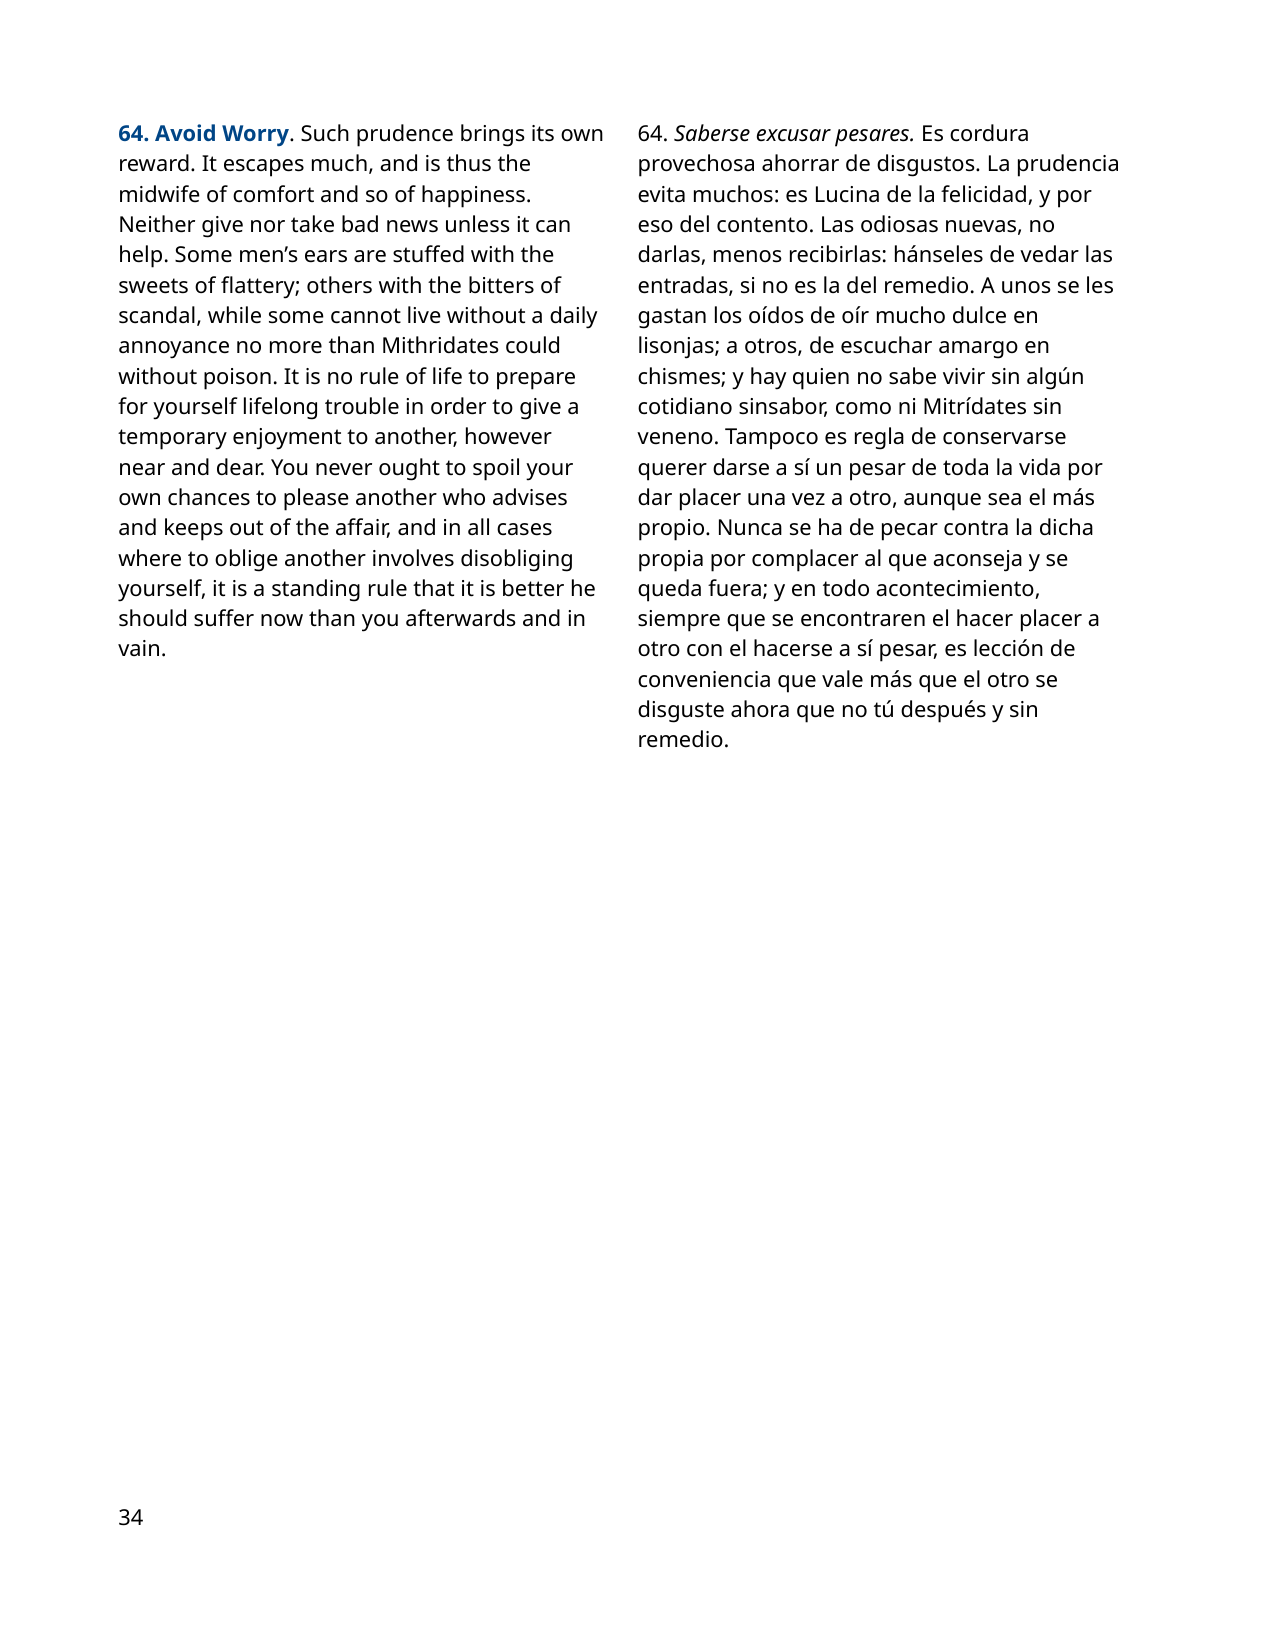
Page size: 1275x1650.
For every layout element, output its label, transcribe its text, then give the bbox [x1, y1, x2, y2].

table_cell 64. Avoid Worry. Such prudence brings its own reward. It escapes much, and is thus the midwife of comfort and so of happiness. Neither give nor take bad news unless it can help. Some men’s ears are stuffed with the sweets of flattery; others with the bitters of scandal, while some cannot live without a daily annoyance no more than Mithridates could without poison. It is no rule of life to prepare for yourself lifelong trouble in order to give a temporary enjoyment to another, however near and dear. You never ought to spoil your own chances to please another who advises and keeps out of the affair, and in all cases where to oblige another involves disobliging yourself, it is a standing rule that it is better he should suffer now than you afterwards and in vain. [118, 118, 637, 815]
table_cell 64. Saberse excusar pesares. Es cordura provechosa ahorrar de disgustos. La prudencia evita muchos: es Lucina de la felicidad, y por eso del contento. Las odiosas nuevas, no darlas, menos recibirlas: hánseles de vedar las entradas, si no es la del remedio. A unos se les gastan los oídos de oír mucho dulce en lisonjas; a otros, de escuchar amargo en chismes; y hay quien no sabe vivir sin algún cotidiano sinsabor, como ni Mitrídates sin veneno. Tampoco es regla de conservarse querer darse a sí un pesar de toda la vida por dar placer una vez a otro, aunque sea el más propio. Nunca se ha de pecar contra la dicha propia por complacer al que aconseja y se queda fuera; y en todo acontecimiento, siempre que se encontraren el hacer placer a otro con el hacerse a sí pesar, es lección de conveniencia que vale más que el otro se disguste ahora que no tú después y sin remedio. [638, 118, 1157, 815]
